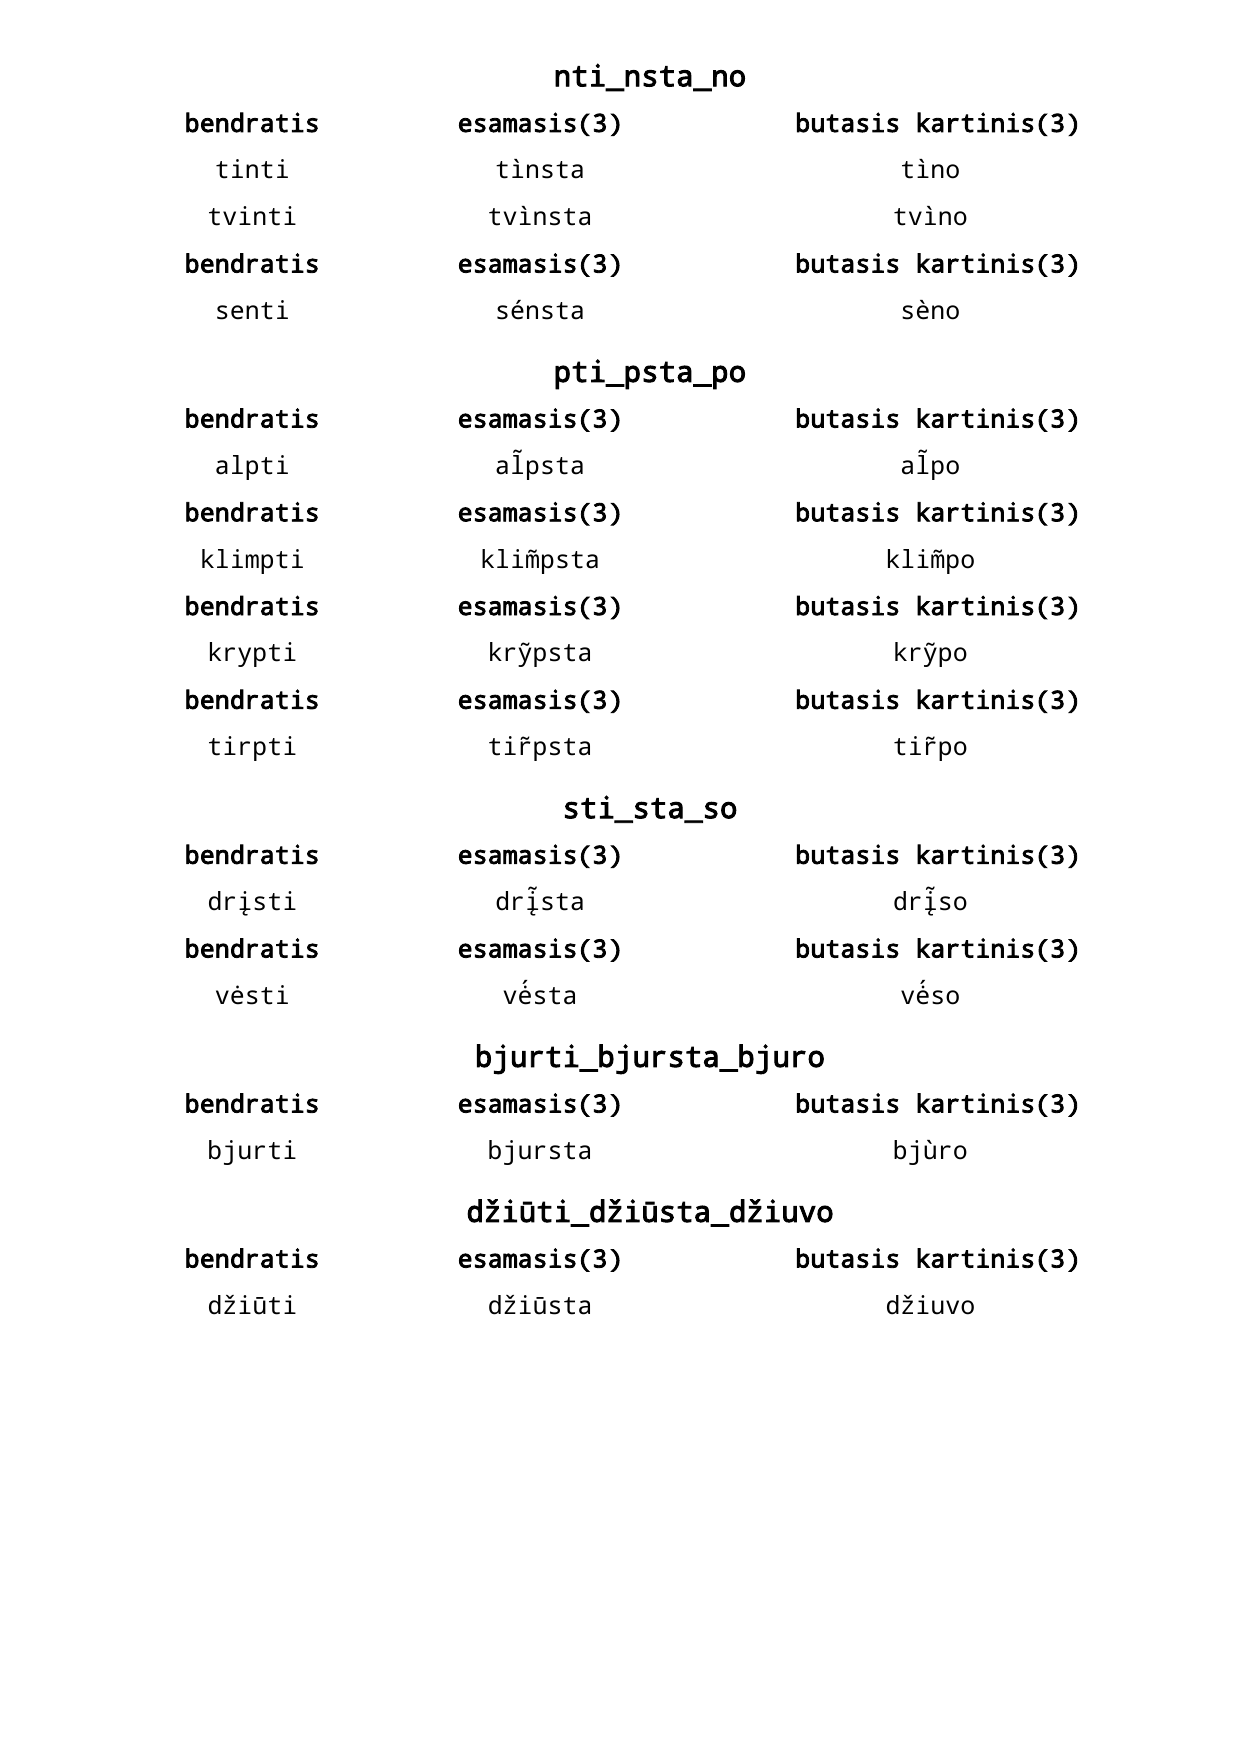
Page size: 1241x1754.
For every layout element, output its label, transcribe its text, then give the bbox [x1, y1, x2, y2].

table_header bendratis [118, 106, 386, 153]
table_header butasis kartinis(3) [694, 246, 1181, 293]
table_header butasis kartinis(3) [694, 1086, 1181, 1133]
table_header butasis kartinis(3) [694, 495, 1181, 542]
table_cell bjurti [118, 1133, 386, 1180]
table_cell drį̃so [694, 885, 1181, 931]
table_header bendratis [118, 589, 386, 636]
table_header butasis kartinis(3) [694, 931, 1181, 978]
subtitle bjurti_bjursta_bjuro [118, 1040, 1181, 1074]
table_cell klim̃po [694, 542, 1181, 589]
table_cell tìnsta [386, 153, 694, 199]
table_header esamasis(3) [386, 838, 694, 884]
table_cell bjursta [386, 1133, 694, 1180]
subtitle nti_nsta_no [118, 59, 1181, 93]
table_header esamasis(3) [386, 401, 694, 448]
table_header bendratis [118, 683, 386, 729]
table_cell vėsti [118, 978, 386, 1025]
table_header bendratis [118, 495, 386, 542]
table_header esamasis(3) [386, 683, 694, 729]
table_cell klim̃psta [386, 542, 694, 589]
subtitle džiūti_džiūsta_džiuvo [118, 1195, 1181, 1229]
table_header bendratis [118, 1241, 386, 1288]
table_header esamasis(3) [386, 931, 694, 978]
table_cell vė́sta [386, 978, 694, 1025]
table_header bendratis [118, 246, 386, 293]
table_cell bjùro [694, 1133, 1181, 1180]
table_header butasis kartinis(3) [694, 589, 1181, 636]
table_cell tir̃po [694, 730, 1181, 776]
table_header bendratis [118, 1086, 386, 1133]
table_header esamasis(3) [386, 495, 694, 542]
subtitle pti_psta_po [118, 355, 1181, 389]
table_header butasis kartinis(3) [694, 106, 1181, 153]
table_cell tvìno [694, 200, 1181, 246]
table_header bendratis [118, 838, 386, 884]
table_header butasis kartinis(3) [694, 1241, 1181, 1288]
table_header butasis kartinis(3) [694, 683, 1181, 729]
table_cell al̃po [694, 448, 1181, 495]
table_cell vė́so [694, 978, 1181, 1025]
table_cell klimpti [118, 542, 386, 589]
table_cell tir̃psta [386, 730, 694, 776]
table_cell džiuvo [694, 1288, 1181, 1335]
table_cell al̃psta [386, 448, 694, 495]
table_cell krỹpsta [386, 636, 694, 683]
subtitle sti_sta_so [118, 791, 1181, 825]
table_header esamasis(3) [386, 589, 694, 636]
table_header bendratis [118, 931, 386, 978]
table_cell džiūti [118, 1288, 386, 1335]
table_header butasis kartinis(3) [694, 401, 1181, 448]
table_header esamasis(3) [386, 246, 694, 293]
table_cell džiūsta [386, 1288, 694, 1335]
table_header esamasis(3) [386, 1086, 694, 1133]
table_cell krypti [118, 636, 386, 683]
table_header esamasis(3) [386, 106, 694, 153]
table_cell tvìnsta [386, 200, 694, 246]
table_cell tirpti [118, 730, 386, 776]
table_cell drįsti [118, 885, 386, 931]
table_cell sénsta [386, 293, 694, 340]
table_header esamasis(3) [386, 1241, 694, 1288]
table_header butasis kartinis(3) [694, 838, 1181, 884]
table_cell senti [118, 293, 386, 340]
table_cell tvinti [118, 200, 386, 246]
table_cell alpti [118, 448, 386, 495]
table_cell krỹpo [694, 636, 1181, 683]
table_cell sèno [694, 293, 1181, 340]
table_cell tinti [118, 153, 386, 199]
table_cell drį̃sta [386, 885, 694, 931]
table_cell tìno [694, 153, 1181, 199]
table_header bendratis [118, 401, 386, 448]
